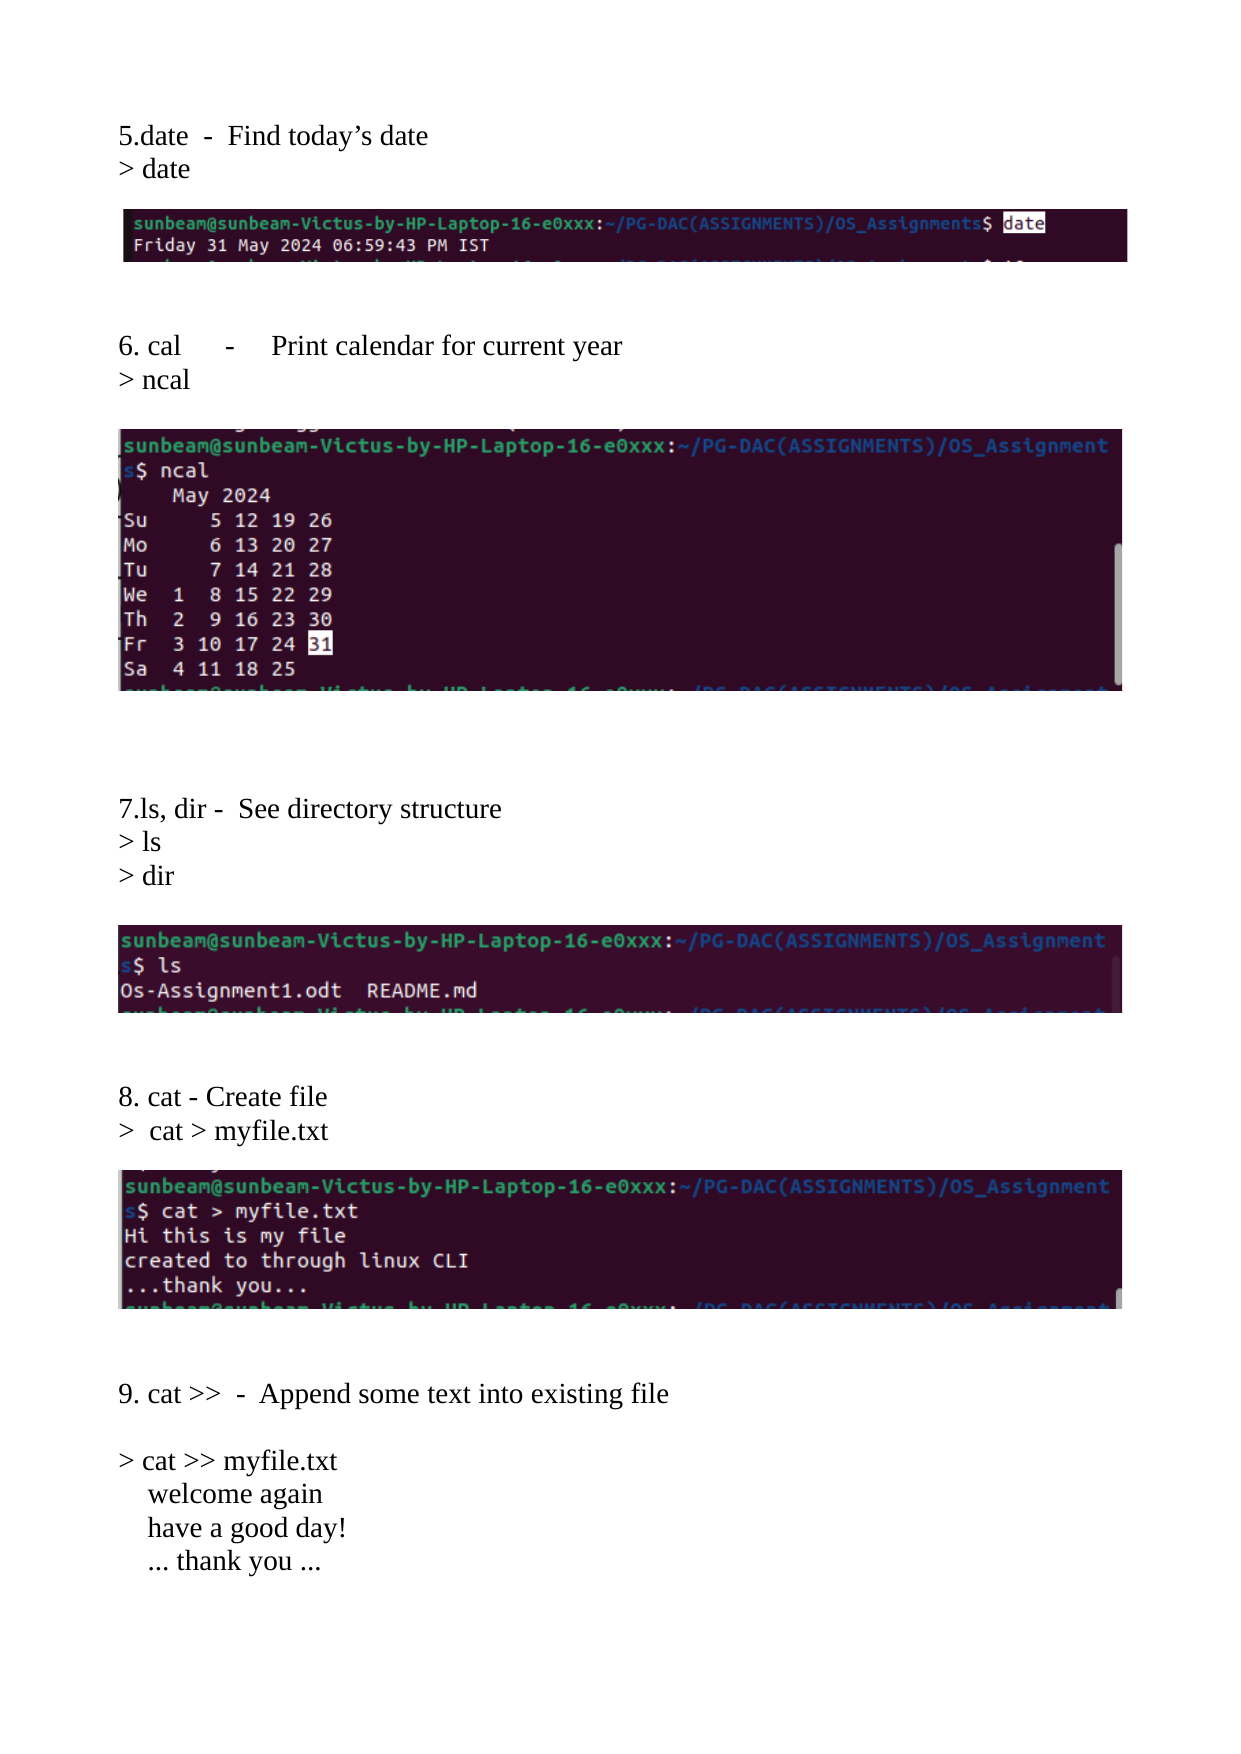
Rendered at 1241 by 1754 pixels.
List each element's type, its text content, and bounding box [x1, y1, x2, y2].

text 7.ls, dir - See directory structure [118, 791, 1122, 824]
text ... thank you ... [118, 1543, 1122, 1577]
picture [118, 429, 1123, 691]
picture [118, 925, 1123, 1013]
picture [123, 209, 1128, 262]
text > cat > myfile.txt [118, 1113, 1122, 1147]
picture [118, 1170, 1123, 1309]
text welcome again [118, 1476, 1122, 1510]
text 8. cat - Create file [118, 1079, 1122, 1113]
text > dir [118, 858, 1122, 891]
text > ncal [118, 362, 1122, 396]
text > cat >> myfile.txt [118, 1443, 1122, 1476]
text 6. cal - Print calendar for current year [118, 328, 1122, 362]
text > date [118, 152, 1122, 185]
text 9. cat >> - Append some text into existing file [118, 1376, 1122, 1409]
text 5.date - Find today’s date [118, 118, 1122, 152]
text > ls [118, 824, 1122, 858]
text have a good day! [118, 1510, 1122, 1543]
